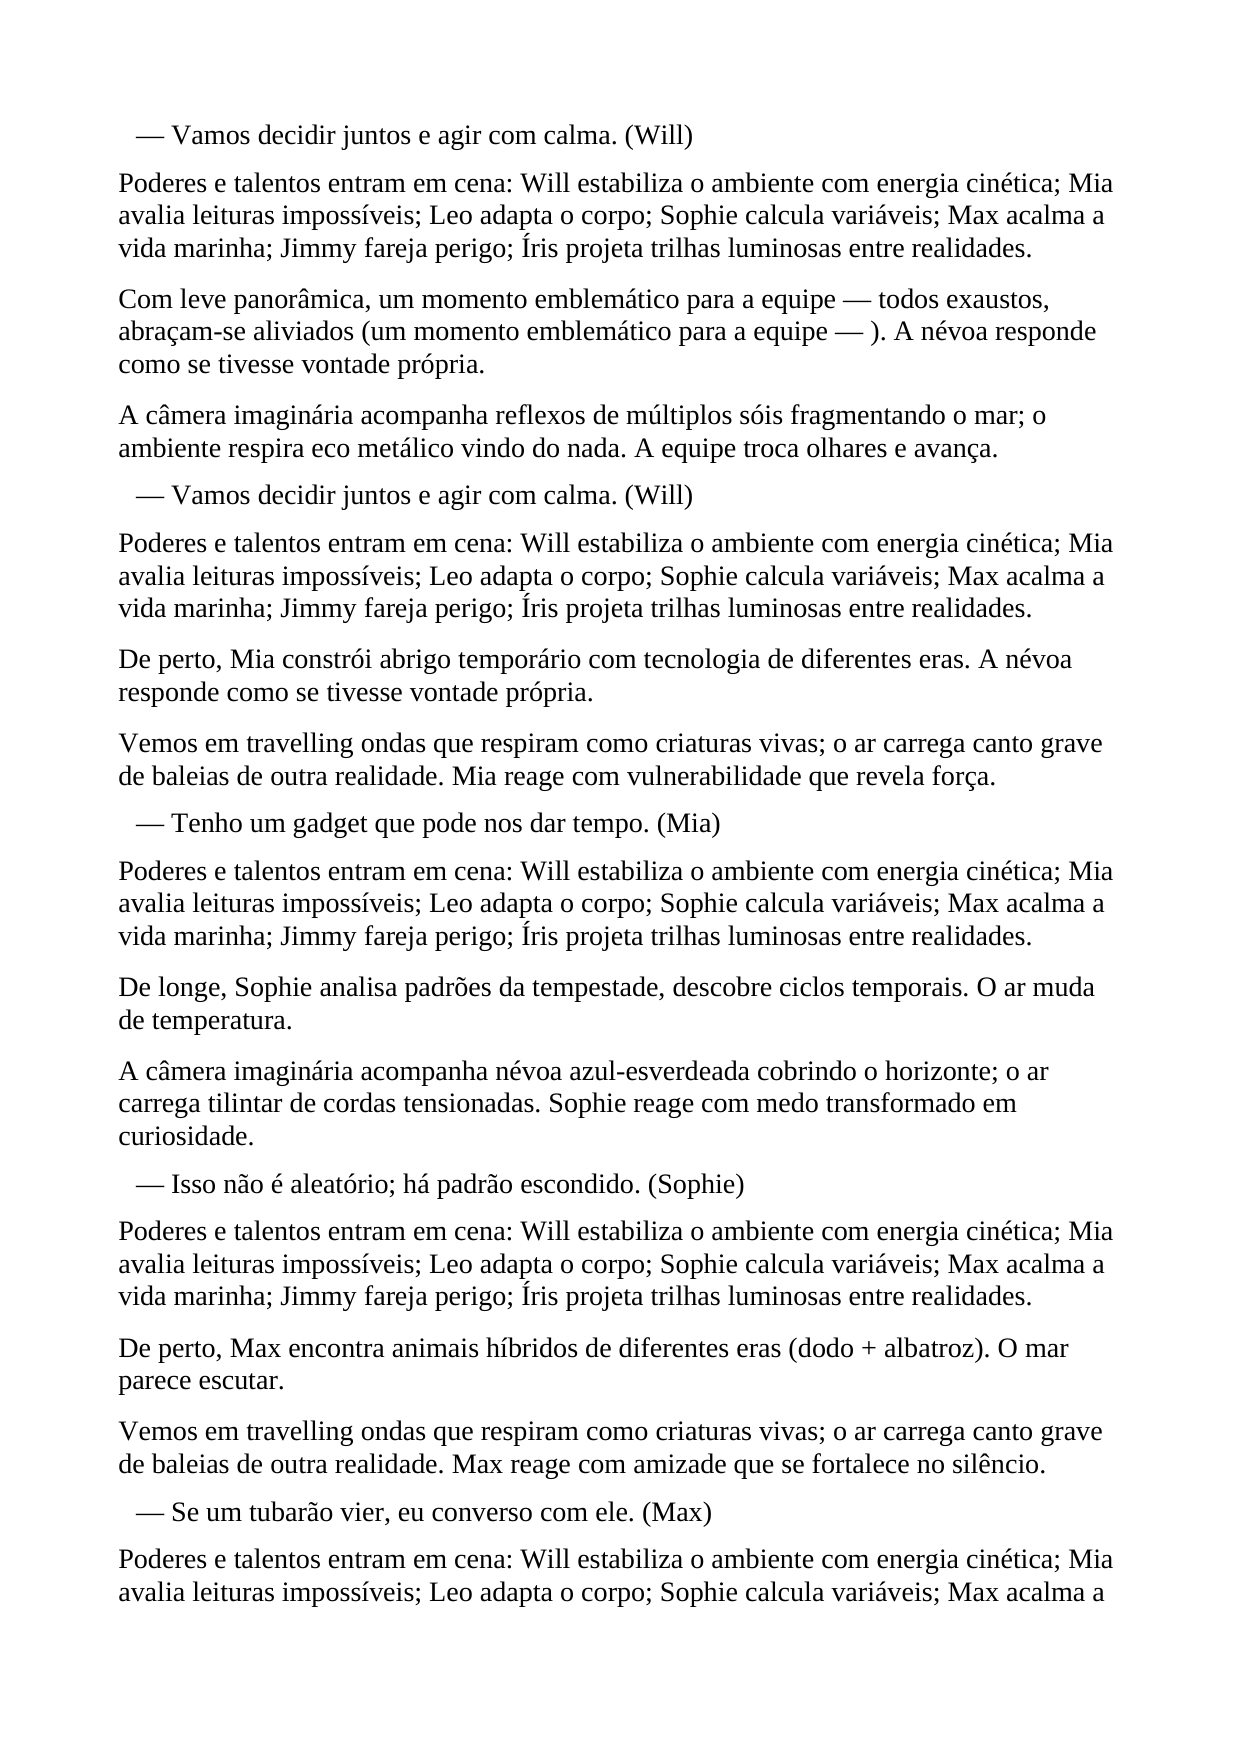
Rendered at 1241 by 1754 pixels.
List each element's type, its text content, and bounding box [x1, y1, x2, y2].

text De longe, Sophie analisa padrões da tempestade, descobre ciclos temporais. O ar muda de temperatura. [118, 970, 1122, 1035]
text — Vamos decidir juntos e agir com calma. (Will) [118, 478, 1122, 511]
text — Isso não é aleatório; há padrão escondido. (Sophie) [118, 1167, 1122, 1199]
text Poderes e talentos entram em cena: Will estabiliza o ambiente com energia cinética; Mia avalia leituras impossíveis; Leo adapta o corpo; Sophie calcula variáveis; Max acalma a vida marinha; Jimmy fareja perigo; Íris projeta trilhas luminosas entre realidades. [118, 1214, 1122, 1312]
text — Se um tubarão vier, eu converso com ele. (Max) [118, 1494, 1122, 1527]
text Com leve panorâmica, um momento emblemático para a equipe — todos exaustos, abraçam-se aliviados (um momento emblemático para a equipe — ). A névoa responde como se tivesse vontade própria. [118, 282, 1122, 379]
text A câmera imaginária acompanha névoa azul-esverdeada cobrindo o horizonte; o ar carrega tilintar de cordas tensionadas. Sophie reage com medo transformado em curiosidade. [118, 1054, 1122, 1151]
text Poderes e talentos entram em cena: Will estabiliza o ambiente com energia cinética; Mia avalia leituras impossíveis; Leo adapta o corpo; Sophie calcula variáveis; Max acalma a vida marinha; Jimmy fareja perigo; Íris projeta trilhas luminosas entre realidades. [118, 166, 1122, 263]
text Vemos em travelling ondas que respiram como criaturas vivas; o ar carrega canto grave de baleias de outra realidade. Mia reage com vulnerabilidade que revela força. [118, 726, 1122, 791]
text De perto, Mia constrói abrigo temporário com tecnologia de diferentes eras. A névoa responde como se tivesse vontade própria. [118, 642, 1122, 707]
text Poderes e talentos entram em cena: Will estabiliza o ambiente com energia cinética; Mia avalia leituras impossíveis; Leo adapta o corpo; Sophie calcula variáveis; Max acalma a [118, 1542, 1122, 1607]
text — Vamos decidir juntos e agir com calma. (Will) [118, 118, 1122, 151]
text De perto, Max encontra animais híbridos de diferentes eras (dodo + albatroz). O mar parece escutar. [118, 1331, 1122, 1395]
text Vemos em travelling ondas que respiram como criaturas vivas; o ar carrega canto grave de baleias de outra realidade. Max reage com amizade que se fortalece no silêncio. [118, 1414, 1122, 1479]
text A câmera imaginária acompanha reflexos de múltiplos sóis fragmentando o mar; o ambiente respira eco metálico vindo do nada. A equipe troca olhares e avança. [118, 398, 1122, 463]
text Poderes e talentos entram em cena: Will estabiliza o ambiente com energia cinética; Mia avalia leituras impossíveis; Leo adapta o corpo; Sophie calcula variáveis; Max acalma a vida marinha; Jimmy fareja perigo; Íris projeta trilhas luminosas entre realidades. [118, 526, 1122, 623]
text — Tenho um gadget que pode nos dar tempo. (Mia) [118, 806, 1122, 839]
text Poderes e talentos entram em cena: Will estabiliza o ambiente com energia cinética; Mia avalia leituras impossíveis; Leo adapta o corpo; Sophie calcula variáveis; Max acalma a vida marinha; Jimmy fareja perigo; Íris projeta trilhas luminosas entre realidades. [118, 854, 1122, 951]
